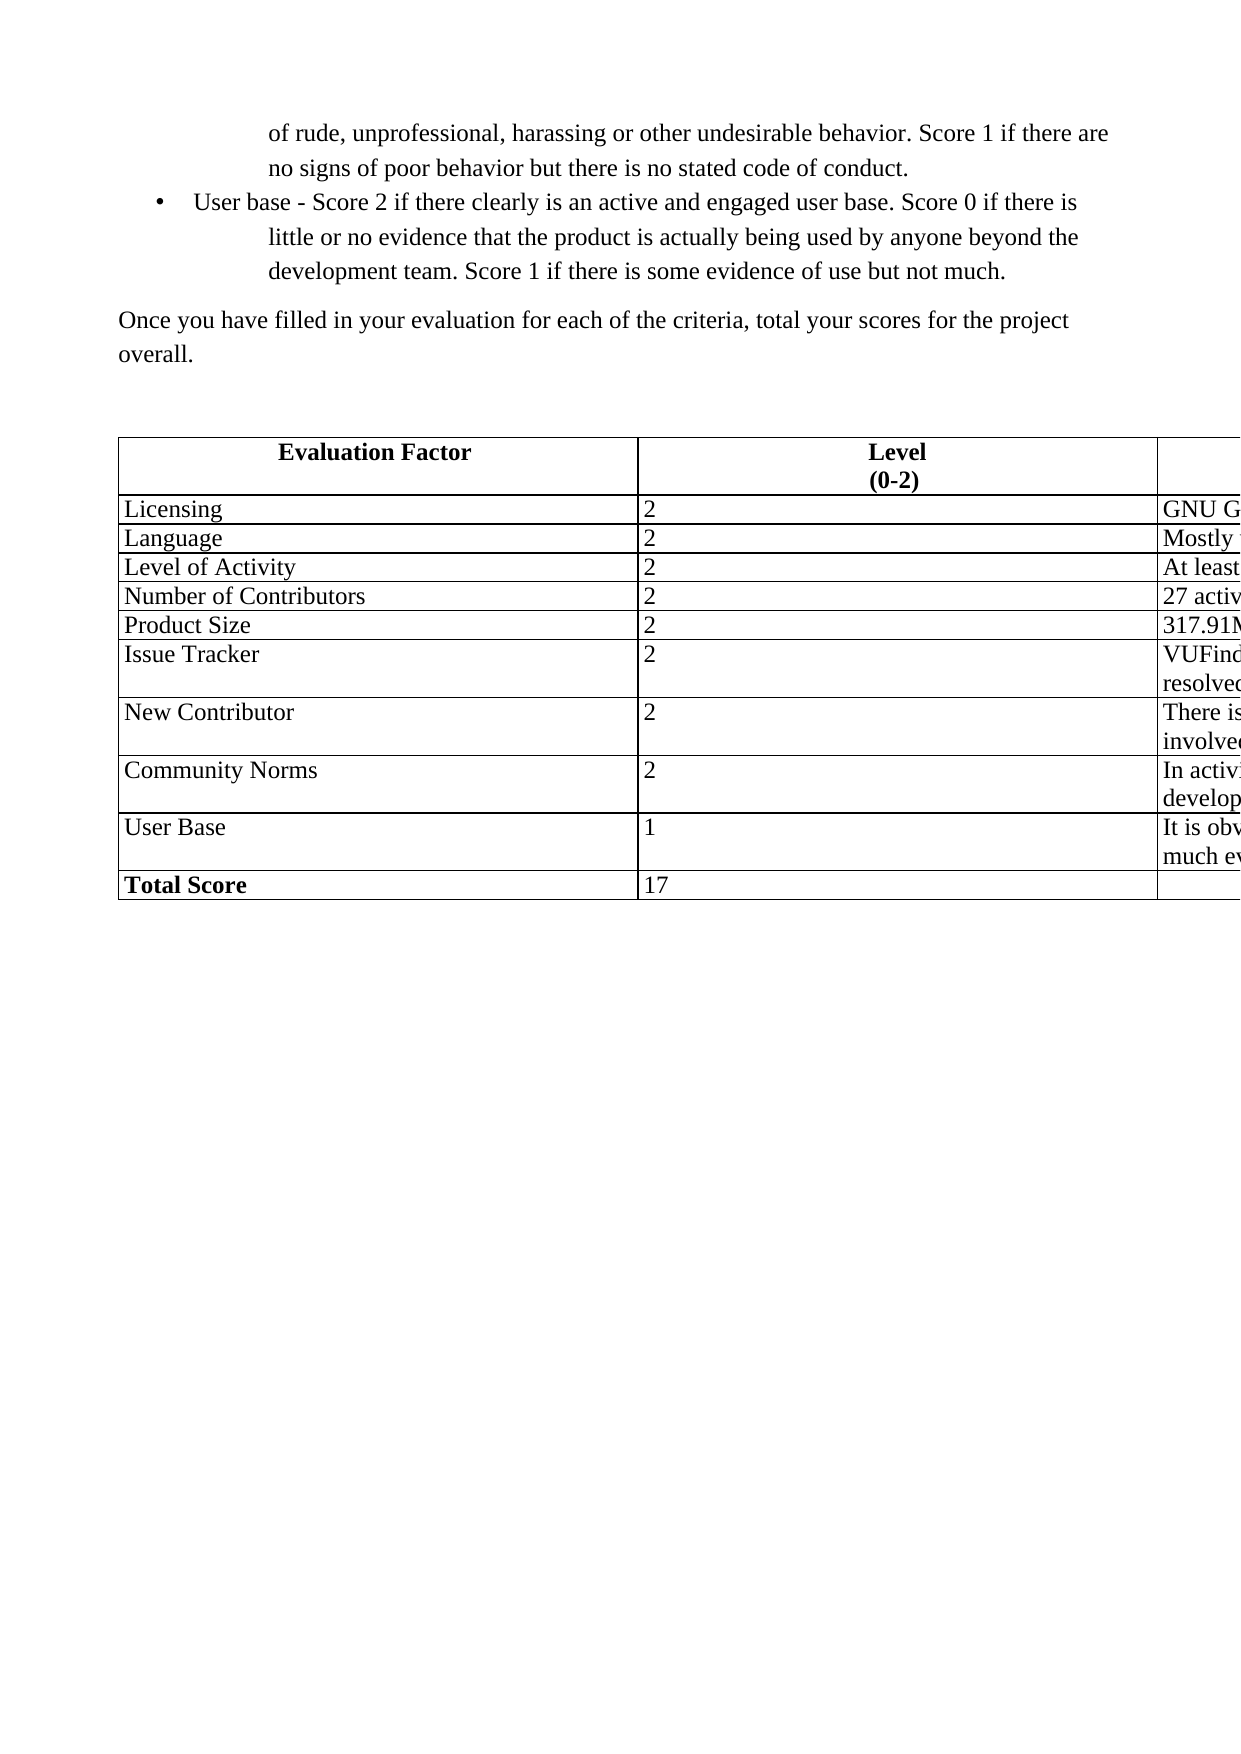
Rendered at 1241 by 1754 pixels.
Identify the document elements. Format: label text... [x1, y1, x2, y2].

list User base - Score 2 if there clearly is an active and engaged user base. Score 0 if there is little or no evidence that the product is actually being used by anyone beyond the development team. Score 1 if there is some evidence of use but not much. [156, 187, 1122, 285]
table_cell 1 [639, 814, 1157, 870]
table_cell GNU General Public License v2.0 [1158, 496, 1240, 523]
table_cell 2 [639, 554, 1157, 581]
table_cell Total Score [119, 871, 637, 899]
table_cell Product Size [119, 611, 637, 639]
list of rude, unprofessional, harassing or other undesirable behavior. Score 1 if there are no signs of poor behavior but there is no stated code of conduct. [156, 118, 1122, 181]
table_cell Language [119, 525, 637, 552]
table_cell New Contributor [119, 698, 637, 755]
table_cell Number of Contributors [119, 582, 637, 610]
table_cell 2 [639, 611, 1157, 639]
table_cell 317.91MB [1158, 611, 1240, 639]
table_cell 27 active contributors [1158, 582, 1240, 610]
table_cell [1158, 871, 1240, 899]
table_cell User Base [119, 814, 637, 870]
table_cell Licensing [119, 496, 637, 523]
table_cell 2 [639, 756, 1157, 812]
table_header Evaluation Data [1158, 438, 1240, 494]
table_cell 17 [639, 871, 1157, 899]
table_cell There is a community page listed two ways to get involved. [1158, 698, 1240, 755]
table_cell Level of Activity [119, 554, 637, 581]
table_cell Mostly written in PHP [1158, 525, 1240, 552]
table_cell 2 [639, 640, 1157, 697]
table_header Evaluation Factor [119, 438, 637, 494]
table_cell VUFind Issue Management. 4 created and 1 resolved in recent 30 days [1158, 640, 1240, 697]
table_cell Issue Tracker [119, 640, 637, 697]
table_cell 2 [639, 698, 1157, 755]
table_cell 2 [639, 582, 1157, 610]
table_header Level (0-2) [639, 438, 1157, 494]
table_cell Community Norms [119, 756, 637, 812]
table_cell In activity stream page, the feedback from developers are nicely. [1158, 756, 1240, 812]
text Once you have filled in your evaluation for each of the criteria, total your scores for the project overall. [118, 305, 1122, 368]
table_cell 2 [639, 496, 1157, 523]
table_cell It is obviously an active project but didn’t see too much evidence about user base [1158, 814, 1240, 870]
table_cell 2 [639, 525, 1157, 552]
table_cell At least 1 commit each month in last year [1158, 554, 1240, 581]
